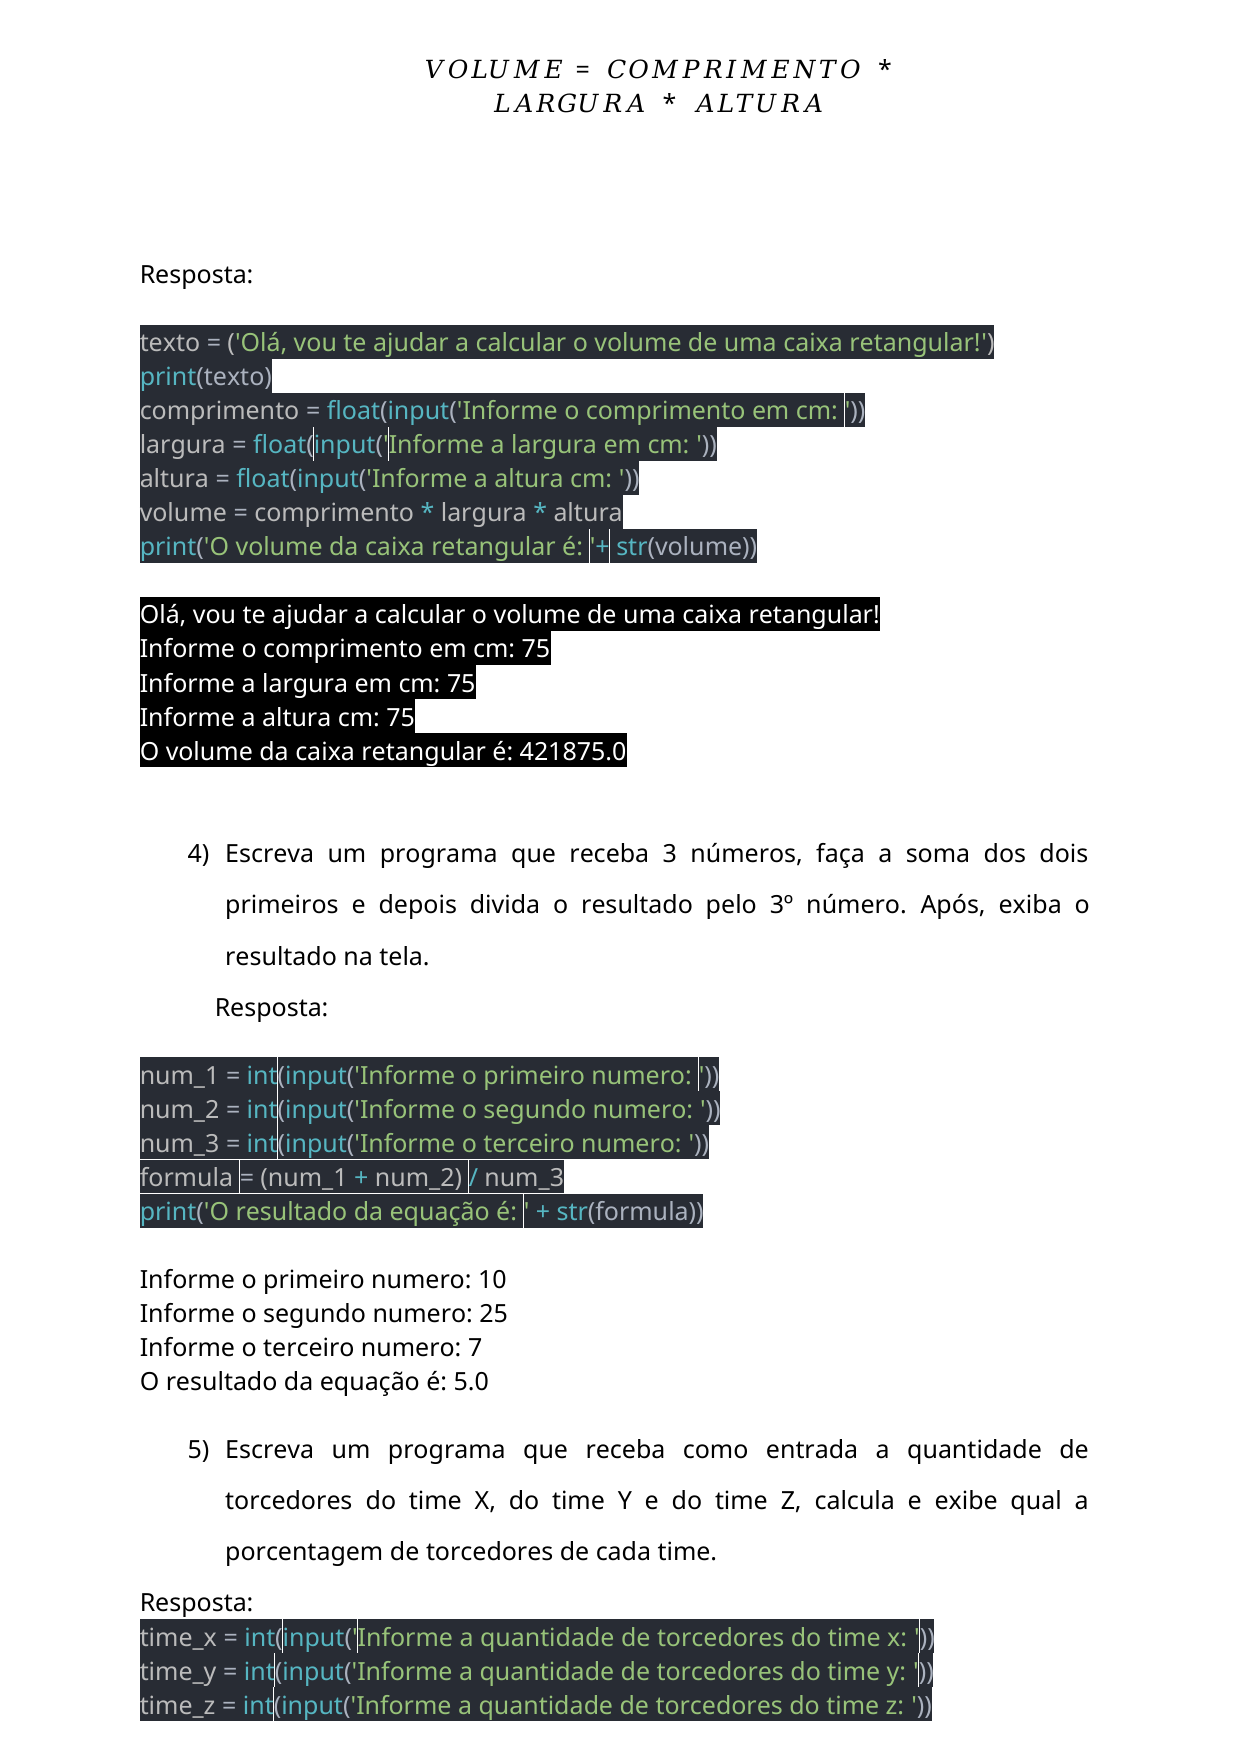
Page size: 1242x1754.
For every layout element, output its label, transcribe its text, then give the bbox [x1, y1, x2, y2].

text Informe o terceiro numero: 7 [139, 1330, 1212, 1364]
text Resposta: [139, 989, 1212, 1023]
text 𝑉𝑂𝐿𝑈𝑀𝐸 = 𝐶𝑂𝑀𝑃𝑅𝐼𝑀𝐸𝑁𝑇𝑂 * 𝐿𝐴𝑅𝐺𝑈𝑅𝐴 * 𝐴𝐿𝑇𝑈𝑅𝐴 [350, 52, 965, 120]
text O volume da caixa retangular é: 421875.0 [139, 733, 1212, 767]
text print(texto) [139, 359, 1212, 393]
text altura = float(input('Informe a altura cm: ')) [139, 461, 1212, 495]
text Informe o primeiro numero: 10 [139, 1262, 1212, 1296]
text Resposta: [139, 1585, 1212, 1619]
text formula = (num_1 + num_2) / num_3 [139, 1159, 1212, 1193]
text largura = float(input('Informe a largura em cm: ')) [139, 427, 1212, 461]
text Informe a altura cm: 75 [139, 699, 1212, 733]
list Escreva um programa que receba como entrada a quantidade de torcedores do time X, do time Y e do time Z, calcula e exibe qual a porcentagem de torcedores de cada time. [187, 1432, 1090, 1568]
text comprimento = float(input('Informe o comprimento em cm: ')) [139, 393, 1212, 427]
text time_x = int(input('Informe a quantidade de torcedores do time x: ')) [139, 1619, 1212, 1653]
text time_y = int(input('Informe a quantidade de torcedores do time y: ')) [139, 1653, 1212, 1687]
text print('O resultado da equação é: ' + str(formula)) [139, 1193, 1212, 1228]
text Informe a largura em cm: 75 [139, 665, 1212, 699]
text Informe o comprimento em cm: 75 [139, 631, 1212, 665]
text Resposta: [139, 256, 1212, 291]
text volume = comprimento * largura * altura [139, 495, 1212, 529]
text O resultado da equação é: 5.0 [139, 1364, 1212, 1398]
text num_1 = int(input('Informe o primeiro numero: ')) [139, 1057, 1212, 1091]
text time_z = int(input('Informe a quantidade de torcedores do time z: ')) [139, 1687, 1212, 1721]
text num_3 = int(input('Informe o terceiro numero: ')) [139, 1125, 1212, 1159]
list Escreva um programa que receba 3 números, faça a soma dos dois primeiros e depois divida o resultado pelo 3º número. Após, exiba o resultado na tela. [187, 836, 1090, 972]
text num_2 = int(input('Informe o segundo numero: ')) [139, 1091, 1212, 1125]
text Informe o segundo numero: 25 [139, 1296, 1212, 1330]
text texto = ('Olá, vou te ajudar a calcular o volume de uma caixa retangular!') [139, 324, 1212, 359]
text Olá, vou te ajudar a calcular o volume de uma caixa retangular! [139, 597, 1212, 631]
text print('O volume da caixa retangular é: '+ str(volume)) [139, 529, 1212, 563]
